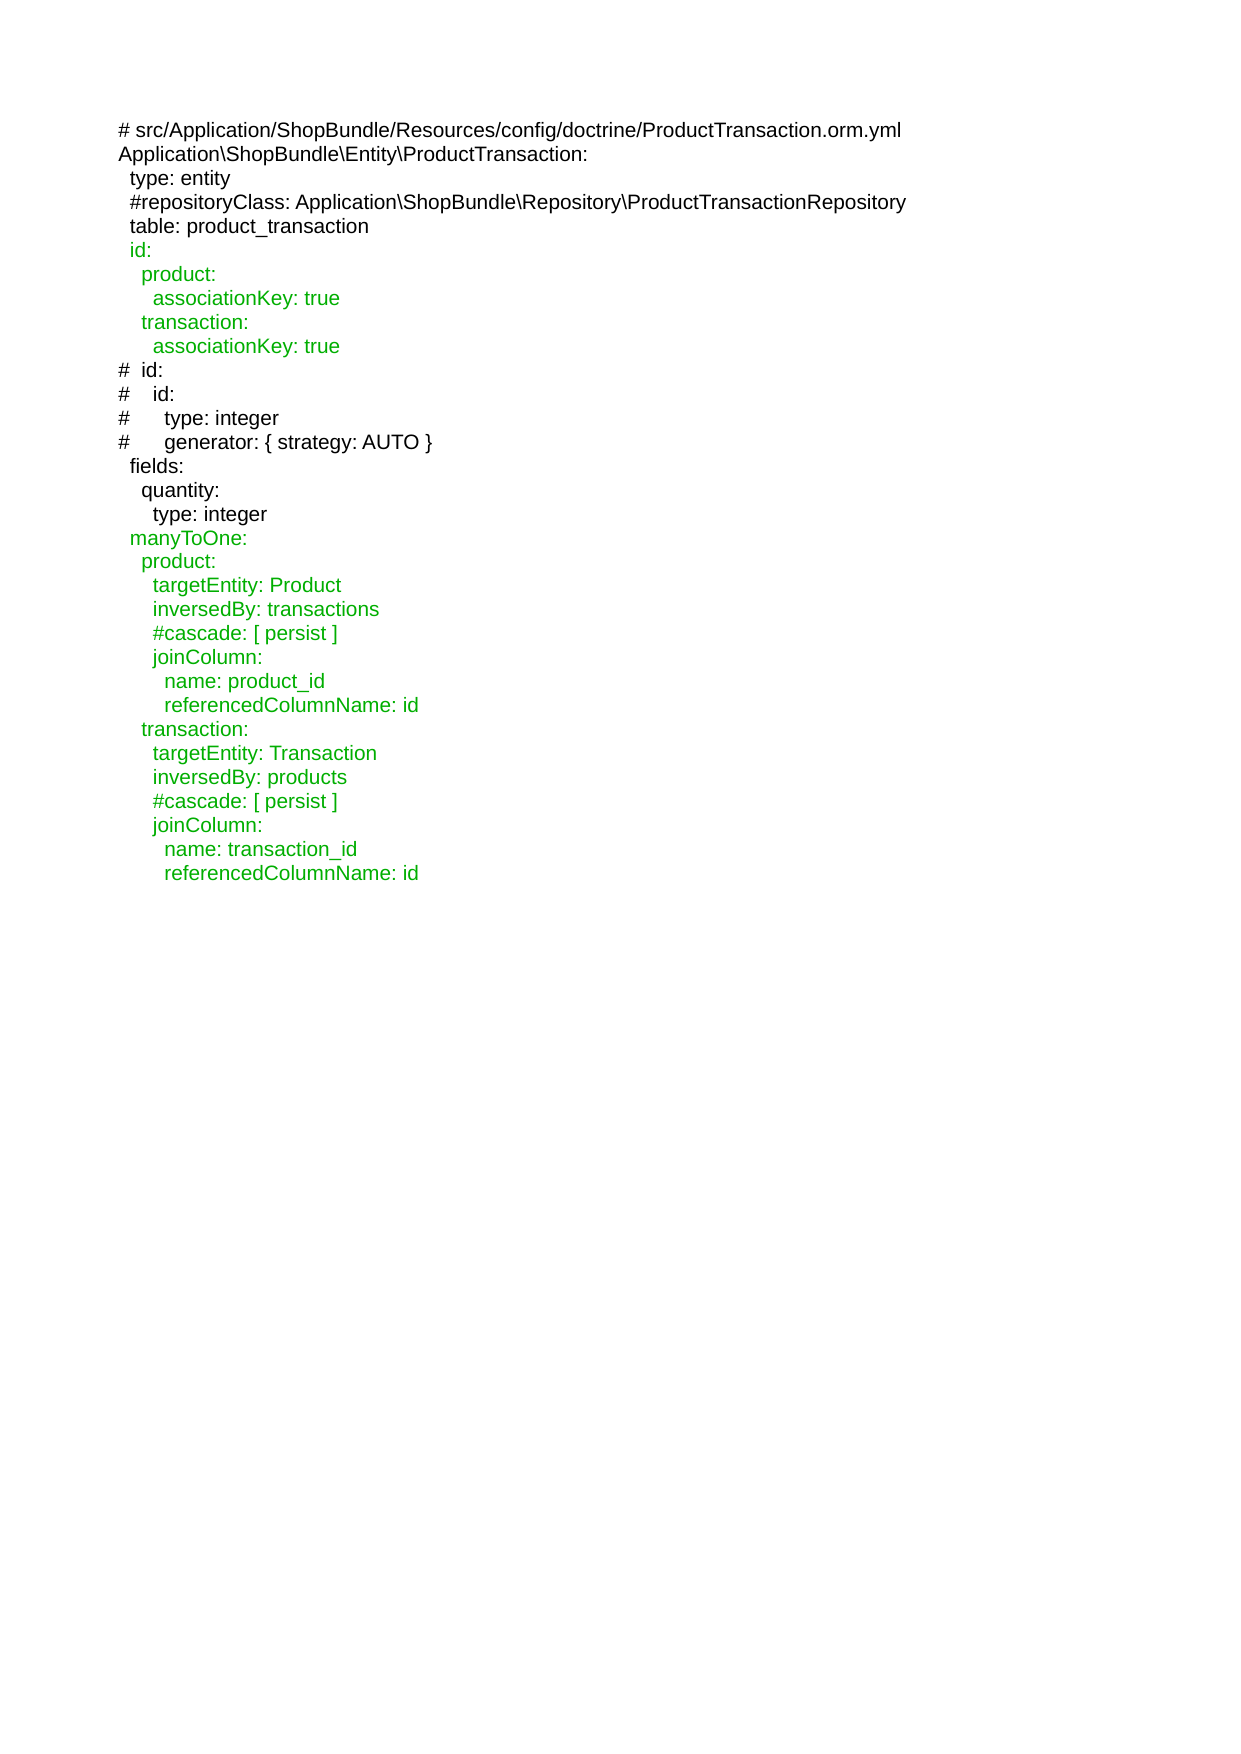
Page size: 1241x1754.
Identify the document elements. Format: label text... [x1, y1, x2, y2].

text inversedBy: transactions [118, 597, 1122, 621]
text transaction: [118, 717, 1122, 741]
text fields: [118, 453, 1122, 477]
text #cascade: [ persist ] [118, 789, 1122, 813]
text quantity: [118, 477, 1122, 501]
text joinColumn: [118, 813, 1122, 837]
text table: product_transaction [118, 214, 1122, 238]
text name: product_id [118, 669, 1122, 693]
text product: [118, 549, 1122, 573]
text transaction: [118, 310, 1122, 334]
text # type: integer [118, 406, 1122, 429]
text type: integer [118, 501, 1122, 525]
text # generator: { strategy: AUTO } [118, 429, 1122, 453]
text joinColumn: [118, 645, 1122, 669]
text type: entity [118, 166, 1122, 190]
text referencedColumnName: id [118, 861, 1122, 885]
text inversedBy: products [118, 765, 1122, 789]
text product: [118, 262, 1122, 286]
text targetEntity: Product [118, 573, 1122, 597]
text #repositoryClass: Application\ShopBundle\Repository\ProductTransactionRepository [118, 190, 1122, 214]
text name: transaction_id [118, 837, 1122, 861]
text referencedColumnName: id [118, 693, 1122, 717]
text id: [118, 238, 1122, 262]
text manyToOne: [118, 525, 1122, 549]
text associationKey: true [118, 334, 1122, 358]
text # src/Application/ShopBundle/Resources/config/doctrine/ProductTransaction.orm.yml [118, 118, 1122, 142]
text targetEntity: Transaction [118, 741, 1122, 765]
text associationKey: true [118, 286, 1122, 310]
text Application\ShopBundle\Entity\ProductTransaction: [118, 142, 1122, 166]
text #cascade: [ persist ] [118, 621, 1122, 645]
text # id: [118, 382, 1122, 406]
text # id: [118, 358, 1122, 382]
